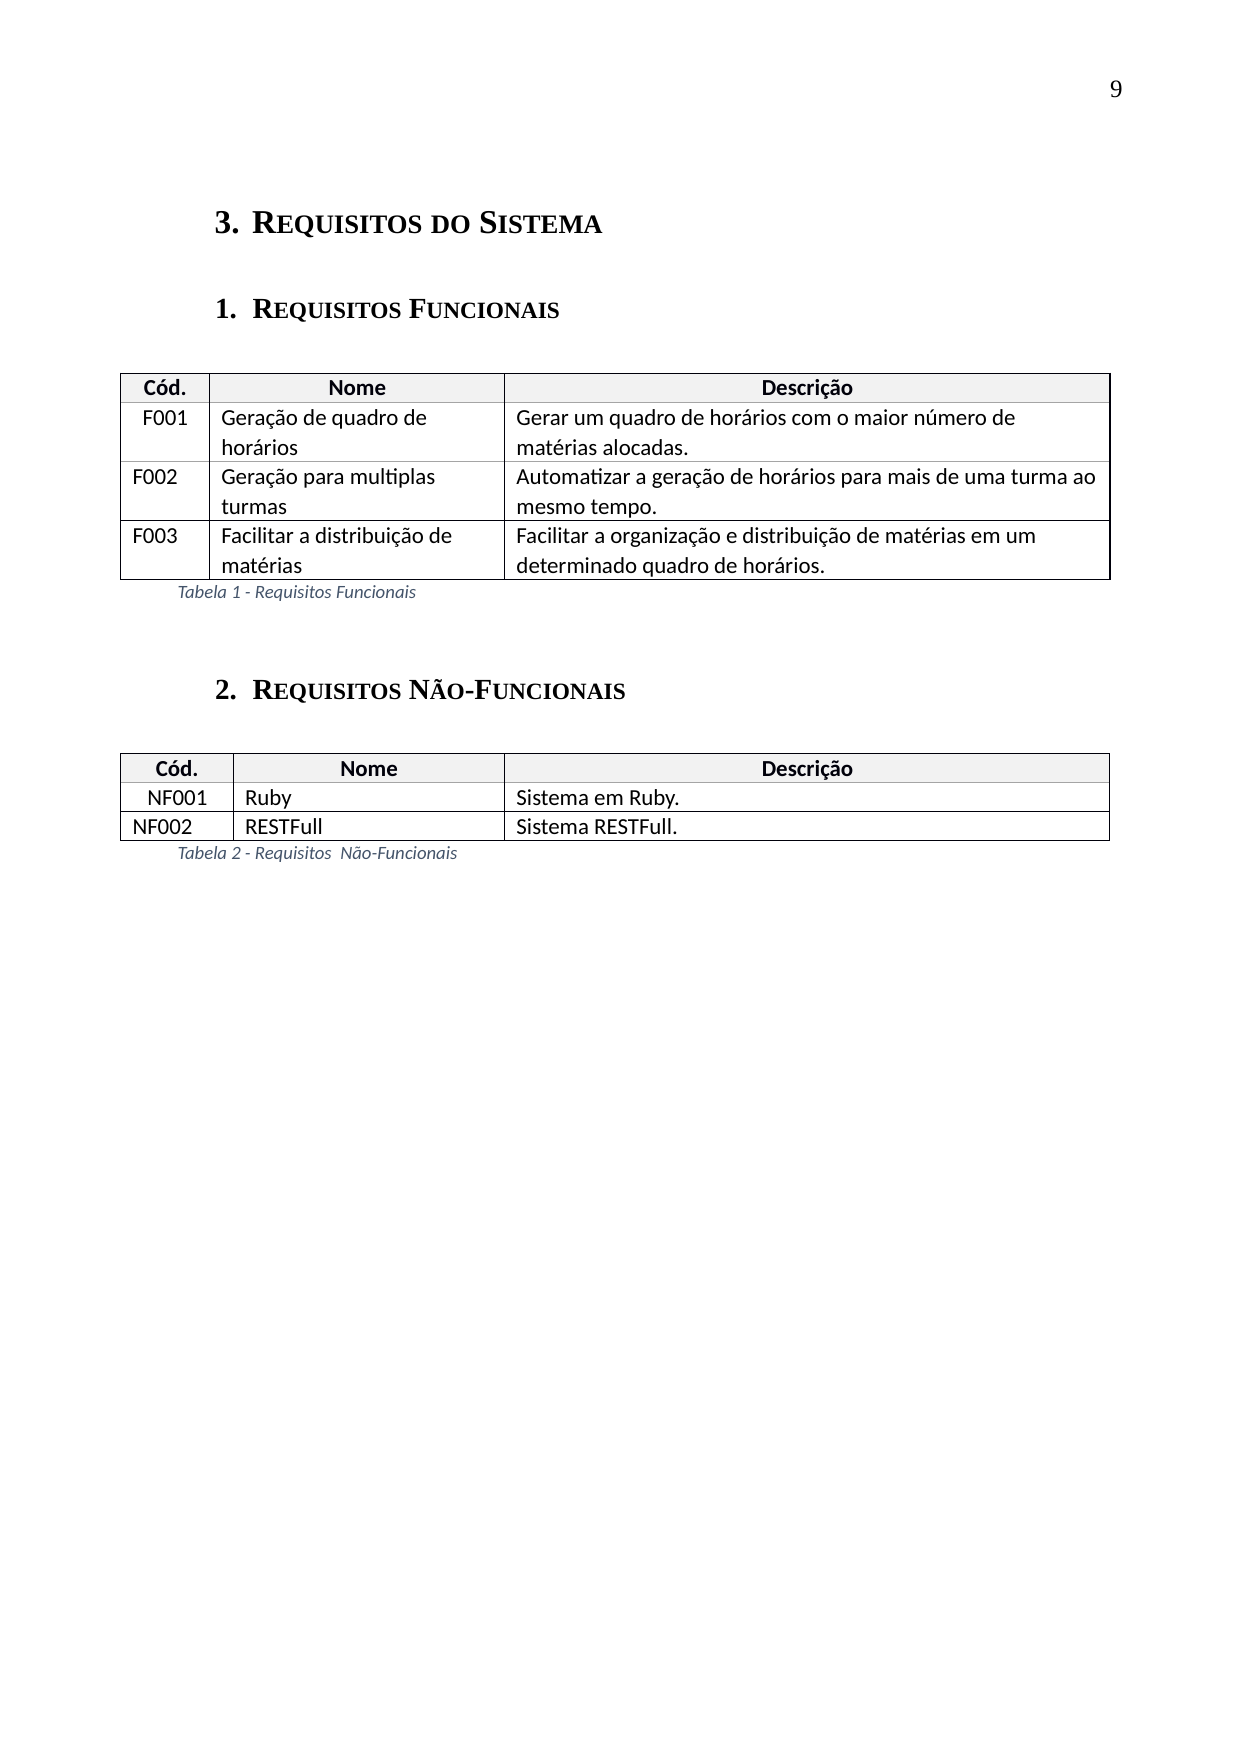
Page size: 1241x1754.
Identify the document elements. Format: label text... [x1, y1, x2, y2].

table_cell Geração de quadro de horários [210, 403, 504, 461]
table_cell Gerar um quadro de horários com o maior número de matérias alocadas. [505, 403, 1109, 461]
table_header Descrição [505, 374, 1109, 402]
table_cell Ruby [234, 783, 504, 811]
table_cell Facilitar a organização e distribuição de matérias em um determinado quadro de horários. [505, 521, 1109, 579]
table_cell Facilitar a distribuição de matérias [210, 521, 504, 579]
table_cell Sistema em Ruby. [505, 783, 1109, 811]
table_cell NF002 [121, 812, 233, 840]
table_cell Sistema RESTFull. [505, 812, 1109, 840]
subtitle Requisitos Funcionais [215, 291, 1122, 325]
table_header Nome [234, 754, 504, 782]
text Tabela 2 - Requisitos Não-Funcionais [177, 841, 1122, 864]
table_header Cód. [121, 754, 233, 782]
table_cell RESTFull [234, 812, 504, 840]
table_header Cód. [121, 374, 209, 402]
subtitle Requisitos Não-Funcionais [215, 672, 1122, 705]
text Tabela 1 - Requisitos Funcionais [177, 580, 1122, 603]
table_cell Geração para multiplas turmas [210, 462, 504, 520]
table_cell F002 [121, 462, 209, 520]
table_cell NF001 [121, 783, 233, 811]
table_header Descrição [505, 754, 1109, 782]
table_cell F003 [121, 521, 209, 579]
table_header Nome [210, 374, 504, 402]
subtitle Requisitos do Sistema [214, 202, 1122, 241]
table_cell F001 [121, 403, 209, 461]
table_cell Automatizar a geração de horários para mais de uma turma ao mesmo tempo. [505, 462, 1109, 520]
